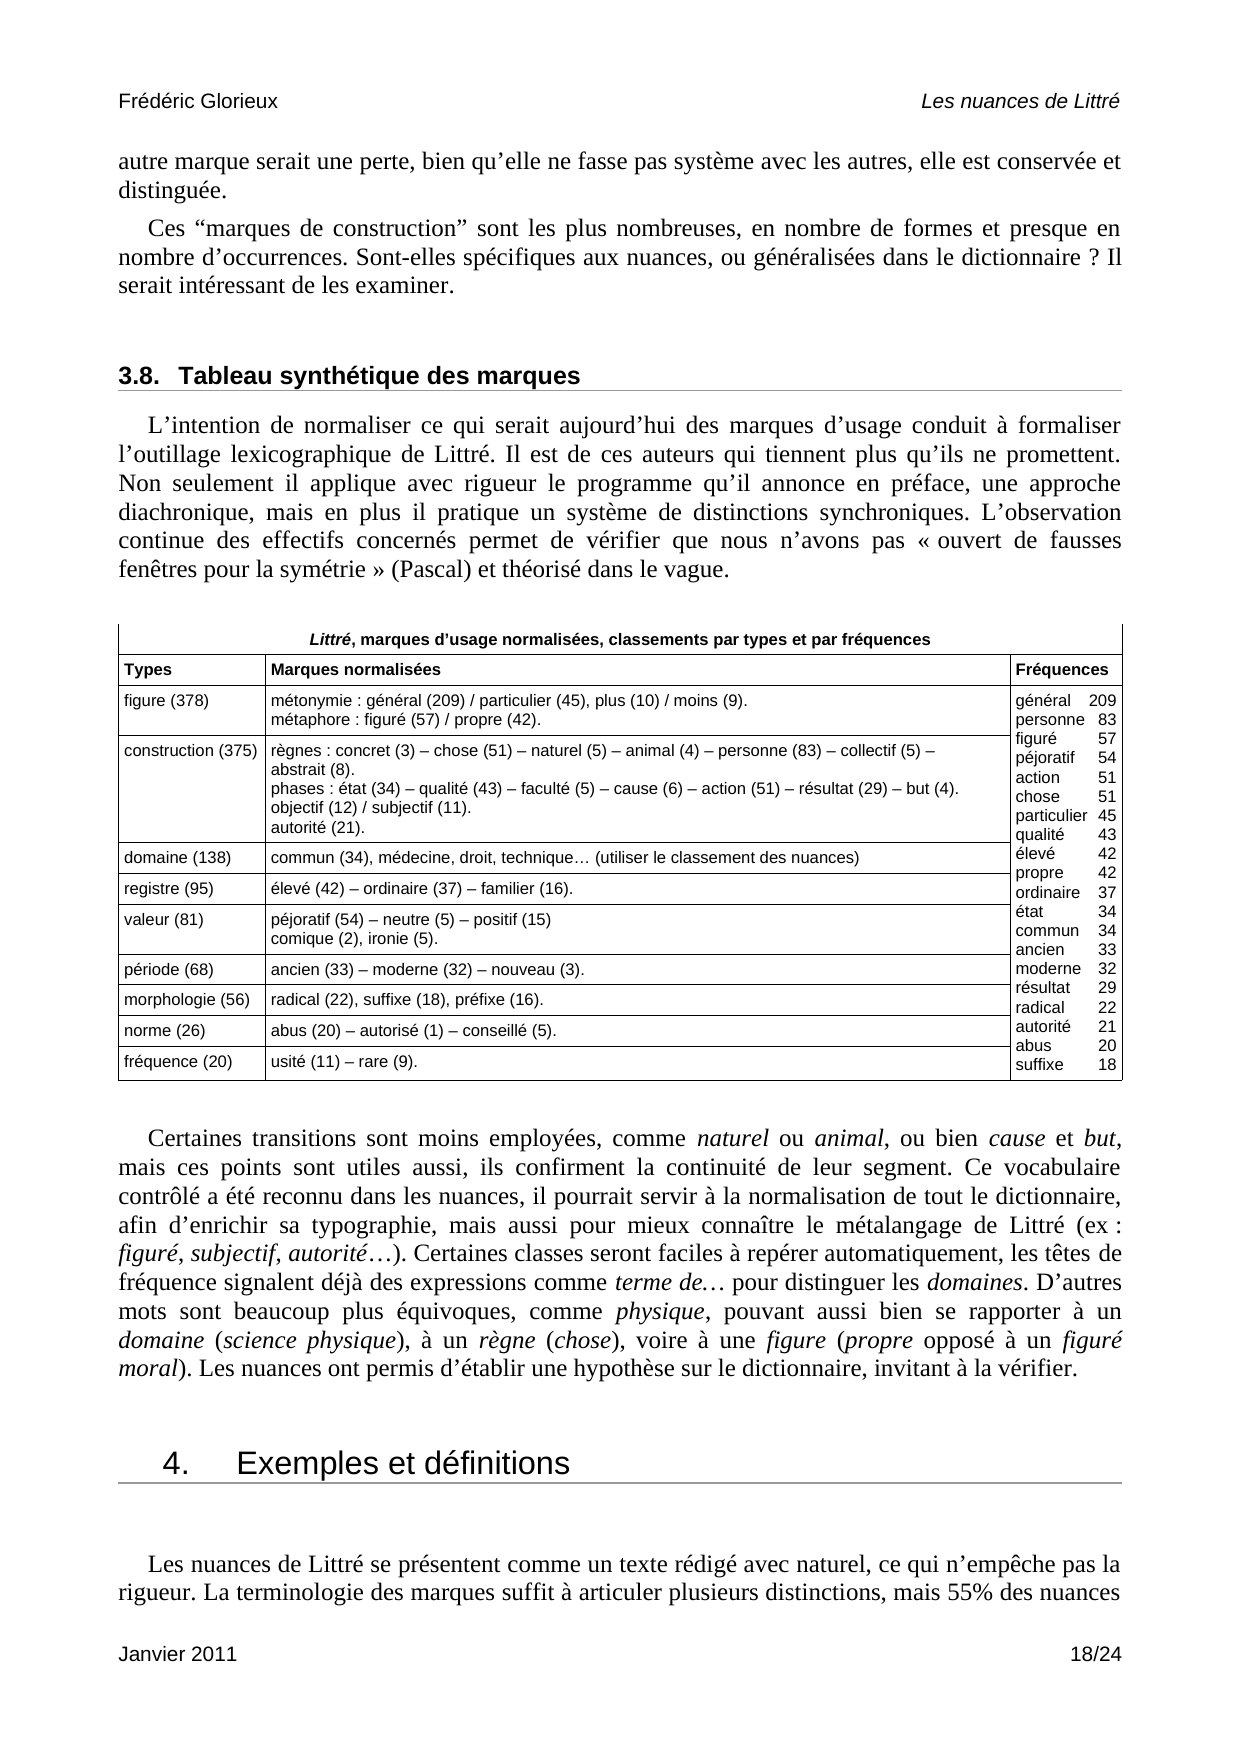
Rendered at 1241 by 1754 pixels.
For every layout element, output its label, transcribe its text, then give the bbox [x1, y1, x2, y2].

table_cell Marques normalisées [266, 655, 1010, 685]
table_cell métonymie : général (209) / particulier (45), plus (10) / moins (9). métaphore : figuré (57) / propre (42). [266, 686, 1010, 735]
text L’intention de normaliser ce qui serait aujourd’hui des marques d’usage conduit à formaliser l’outillage lexicographique de Littré. Il est de ces auteurs qui tiennent plus qu’ils ne promettent. Non seulement il applique avec rigueur le programme qu’il annonce en préface, une approche diachronique, mais en plus il pratique un système de distinctions synchroniques. L’observation continue des effectifs concernés permet de vérifier que nous n’avons pas « ouvert de fausses fenêtres pour la symétrie » (Pascal) et théorisé dans le vague. [118, 411, 1122, 583]
table_cell ancien (33) – moderne (32) – nouveau (3). [266, 955, 1010, 984]
table_cell abus (20) – autorisé (1) – conseillé (5). [266, 1016, 1010, 1046]
subtitle Exemples et définitions [118, 1444, 1122, 1482]
table_cell figure (378) [119, 686, 265, 735]
text Ces “marques de construction” sont les plus nombreuses, en nombre de formes et presque en nombre d’occurrences. Sont-elles spécifiques aux nuances, ou généralisées dans le dictionnaire ? Il serait intéressant de les examiner. [118, 213, 1122, 299]
table_cell fréquence (20) [119, 1047, 265, 1080]
table_cell général 209 personne 83 figuré 57 péjoratif 54 action 51 chose 51 particulier 45 qualité 43 élevé 42 propre 42 ordinaire 37 état 34 commun 34 ancien 33 moderne 32 résultat 29 radical 22 autorité 21 abus 20 suffixe 18 [1011, 686, 1122, 1080]
table_cell péjoratif (54) – neutre (5) – positif (15) comique (2), ironie (5). [266, 905, 1010, 954]
table_cell construction (375) [119, 736, 265, 842]
table_cell Fréquences [1011, 655, 1122, 685]
table_cell élevé (42) – ordinaire (37) – familier (16). [266, 874, 1010, 904]
table_cell période (68) [119, 955, 265, 984]
table_cell morphologie (56) [119, 985, 265, 1015]
text Les nuances de Littré se présentent comme un texte rédigé avec naturel, ce qui n’empêche pas la rigueur. La terminologie des marques suffit à articuler plusieurs distinctions, mais 55% des nuances [118, 1549, 1122, 1606]
text autre marque serait une perte, bien qu’elle ne fasse pas système avec les autres, elle est conservée et distinguée. [118, 146, 1122, 204]
text Certaines transitions sont moins employées, comme naturel ou animal, ou bien cause et but, mais ces points sont utiles aussi, ils confirment la continuité de leur segment. Ce vocabulaire contrôlé a été reconnu dans les nuances, il pourrait servir à la normalisation de tout le dictionnaire, afin d’enrichir sa typographie, mais aussi pour mieux connaître le métalangage de Littré (ex : figuré, subjectif, autorité…). Certaines classes seront faciles à repérer automatiquement, les têtes de fréquence signalent déjà des expressions comme terme de… pour distinguer les domaines. D’autres mots sont beaucoup plus équivoques, comme physique, pouvant aussi bien se rapporter à un domaine (science physique), à un règne (chose), voire à une figure (propre opposé à un figuré moral). Les nuances ont permis d’établir une hypothèse sur le dictionnaire, invitant à la vérifier. [118, 1123, 1122, 1382]
table_cell usité (11) – rare (9). [266, 1047, 1010, 1080]
table_cell règnes : concret (3) – chose (51) – naturel (5) – animal (4) – personne (83) – collectif (5) – abstrait (8). phases : état (34) – qualité (43) – faculté (5) – cause (6) – action (51) – résultat (29) – but (4). objectif (12) / subjectif (11). autorité (21). [266, 736, 1010, 842]
table_cell Types [119, 655, 265, 685]
table_cell domaine (138) [119, 843, 265, 873]
table_cell registre (95) [119, 874, 265, 904]
subtitle Tableau synthétique des marques [118, 361, 1122, 390]
table_header Littré, marques d’usage normalisées, classements par types et par fréquences [119, 624, 1122, 654]
table_cell norme (26) [119, 1016, 265, 1046]
table_cell commun (34), médecine, droit, technique… (utiliser le classement des nuances) [266, 843, 1010, 873]
table_cell radical (22), suffixe (18), préfixe (16). [266, 985, 1010, 1015]
table_cell valeur (81) [119, 905, 265, 954]
